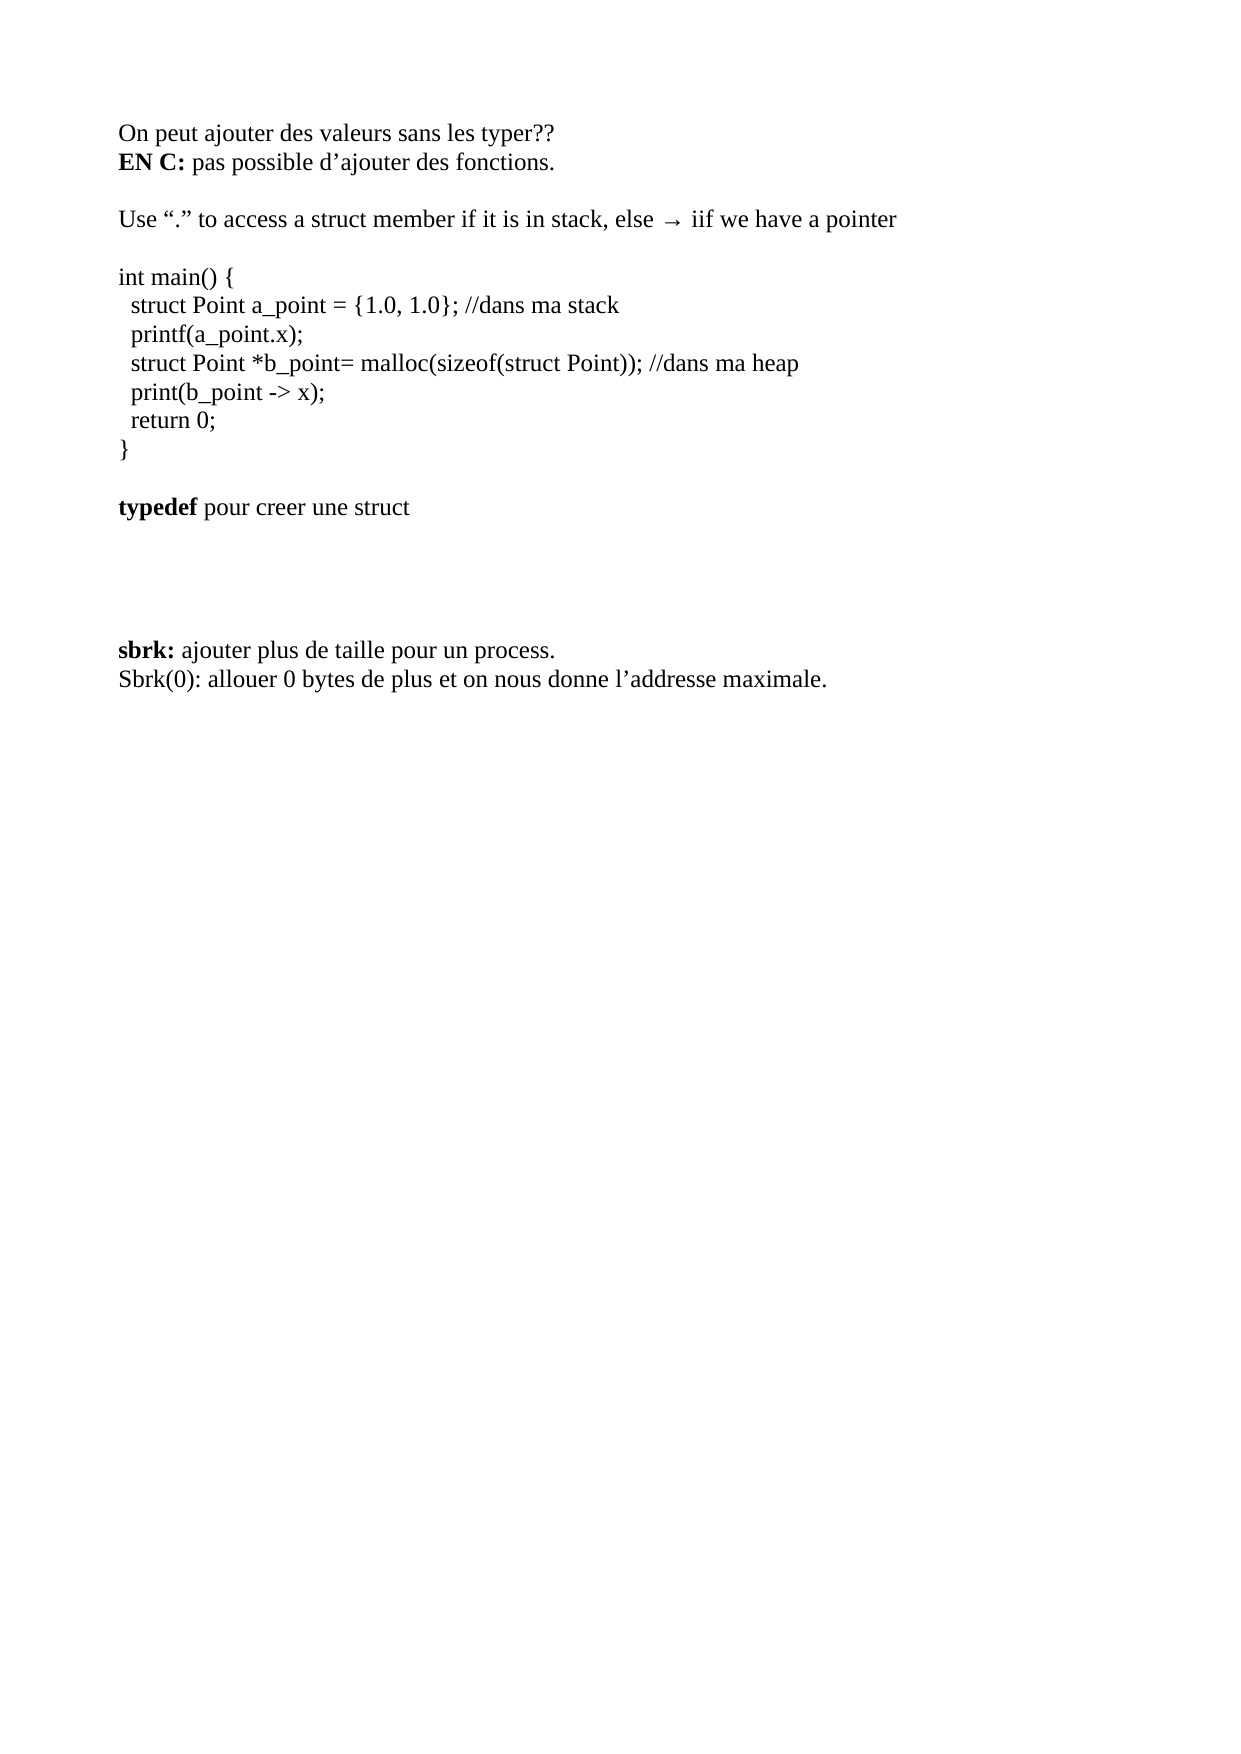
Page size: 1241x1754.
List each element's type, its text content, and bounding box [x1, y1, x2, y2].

text On peut ajouter des valeurs sans les typer?? [118, 118, 1122, 147]
text EN C: pas possible d’ajouter des fonctions. [118, 147, 1122, 176]
text struct Point *b_point= malloc(sizeof(struct Point)); //dans ma heap [118, 348, 1122, 377]
text int main() { [118, 262, 1122, 291]
text Use “.” to access a struct member if it is in stack, else → iif we have a pointer [118, 204, 1122, 233]
text typedef pour creer une struct [118, 492, 1122, 521]
text return 0; [118, 406, 1122, 434]
text printf(a_point.x); [118, 319, 1122, 348]
text sbrk: ajouter plus de taille pour un process. [118, 636, 1122, 664]
text struct Point a_point = {1.0, 1.0}; //dans ma stack [118, 291, 1122, 319]
text Sbrk(0): allouer 0 bytes de plus et on nous donne l’addresse maximale. [118, 664, 1122, 693]
text } [118, 434, 1122, 463]
text print(b_point -> x); [118, 377, 1122, 406]
